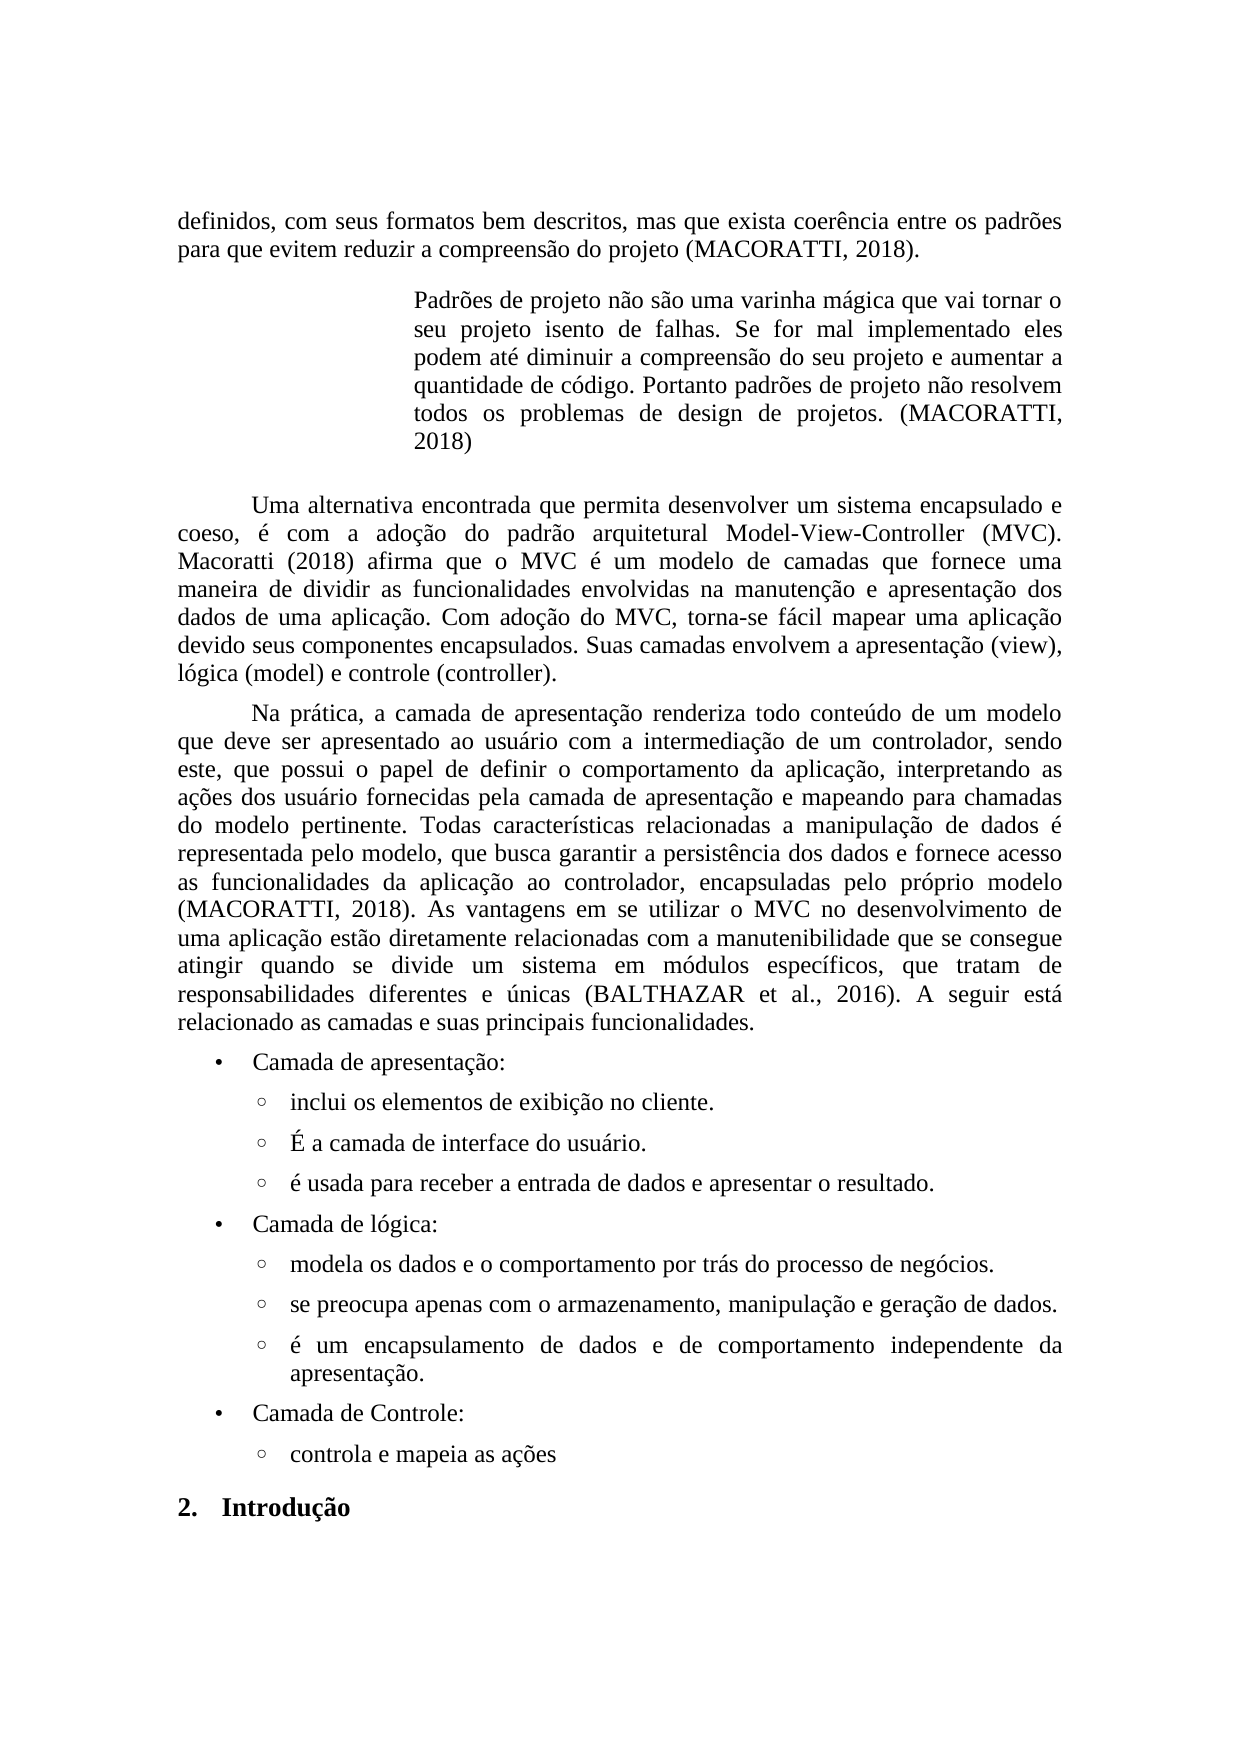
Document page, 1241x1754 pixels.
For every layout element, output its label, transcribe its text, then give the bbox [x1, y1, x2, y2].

list Camada de apresentação: [215, 1048, 1063, 1076]
list inclui os elementos de exibição no cliente. [252, 1088, 1063, 1116]
list é um encapsulamento de dados e de comportamento independente da apresentação. [252, 1331, 1063, 1387]
text Uma alternativa encontrada que permita desenvolver um sistema encapsulado e coeso, é com a adoção do padrão arquitetural Model-View-Controller (MVC). Macoratti (2018) afirma que o MVC é um modelo de camadas que fornece uma maneira de dividir as funcionalidades envolvidas na manutenção e apresentação dos dados de uma aplicação. Com adoção do MVC, torna-se fácil mapear uma aplicação devido seus componentes encapsulados. Suas camadas envolvem a apresentação (view), lógica (model) e controle (controller). [177, 491, 1063, 687]
list modela os dados e o comportamento por trás do processo de negócios. [252, 1250, 1063, 1278]
list se preocupa apenas com o armazenamento, manipulação e geração de dados. [252, 1290, 1063, 1318]
list É a camada de interface do usuário. [252, 1129, 1063, 1157]
text Na prática, a camada de apresentação renderiza todo conteúdo de um modelo que deve ser apresentado ao usuário com a intermediação de um controlador, sendo este, que possui o papel de definir o comportamento da aplicação, interpretando as ações dos usuário fornecidas pela camada de apresentação e mapeando para chamadas do modelo pertinente. Todas características relacionadas a manipulação de dados é representada pelo modelo, que busca garantir a persistência dos dados e fornece acesso as funcionalidades da aplicação ao controlador, encapsuladas pelo próprio modelo (MACORATTI, 2018). As vantagens em se utilizar o MVC no desenvolvimento de uma aplicação estão diretamente relacionadas com a manutenibilidade que se consegue atingir quando se divide um sistema em módulos específicos, que tratam de responsabilidades diferentes e únicas (BALTHAZAR et al., 2016). A seguir está relacionado as camadas e suas principais funcionalidades. [177, 699, 1063, 1036]
text Padrões de projeto não são uma varinha mágica que vai tornar o seu projeto isento de falhas. Se for mal implementado eles podem até diminuir a compreensão do seu projeto e aumentar a quantidade de código. Portanto padrões de projeto não resolvem todos os problemas de design de projetos. (MACORATTI, 2018) [413, 286, 1063, 454]
list controla e mapeia as ações [252, 1440, 1063, 1468]
list Camada de lógica: [215, 1209, 1063, 1238]
title Introdução [177, 1492, 1063, 1522]
list é usada para receber a entrada de dados e apresentar o resultado. [252, 1169, 1063, 1197]
list Camada de Controle: [215, 1399, 1063, 1427]
text definidos, com seus formatos bem descritos, mas que exista coerência entre os padrões para que evitem reduzir a compreensão do projeto (MACORATTI, 2018). [177, 207, 1063, 263]
